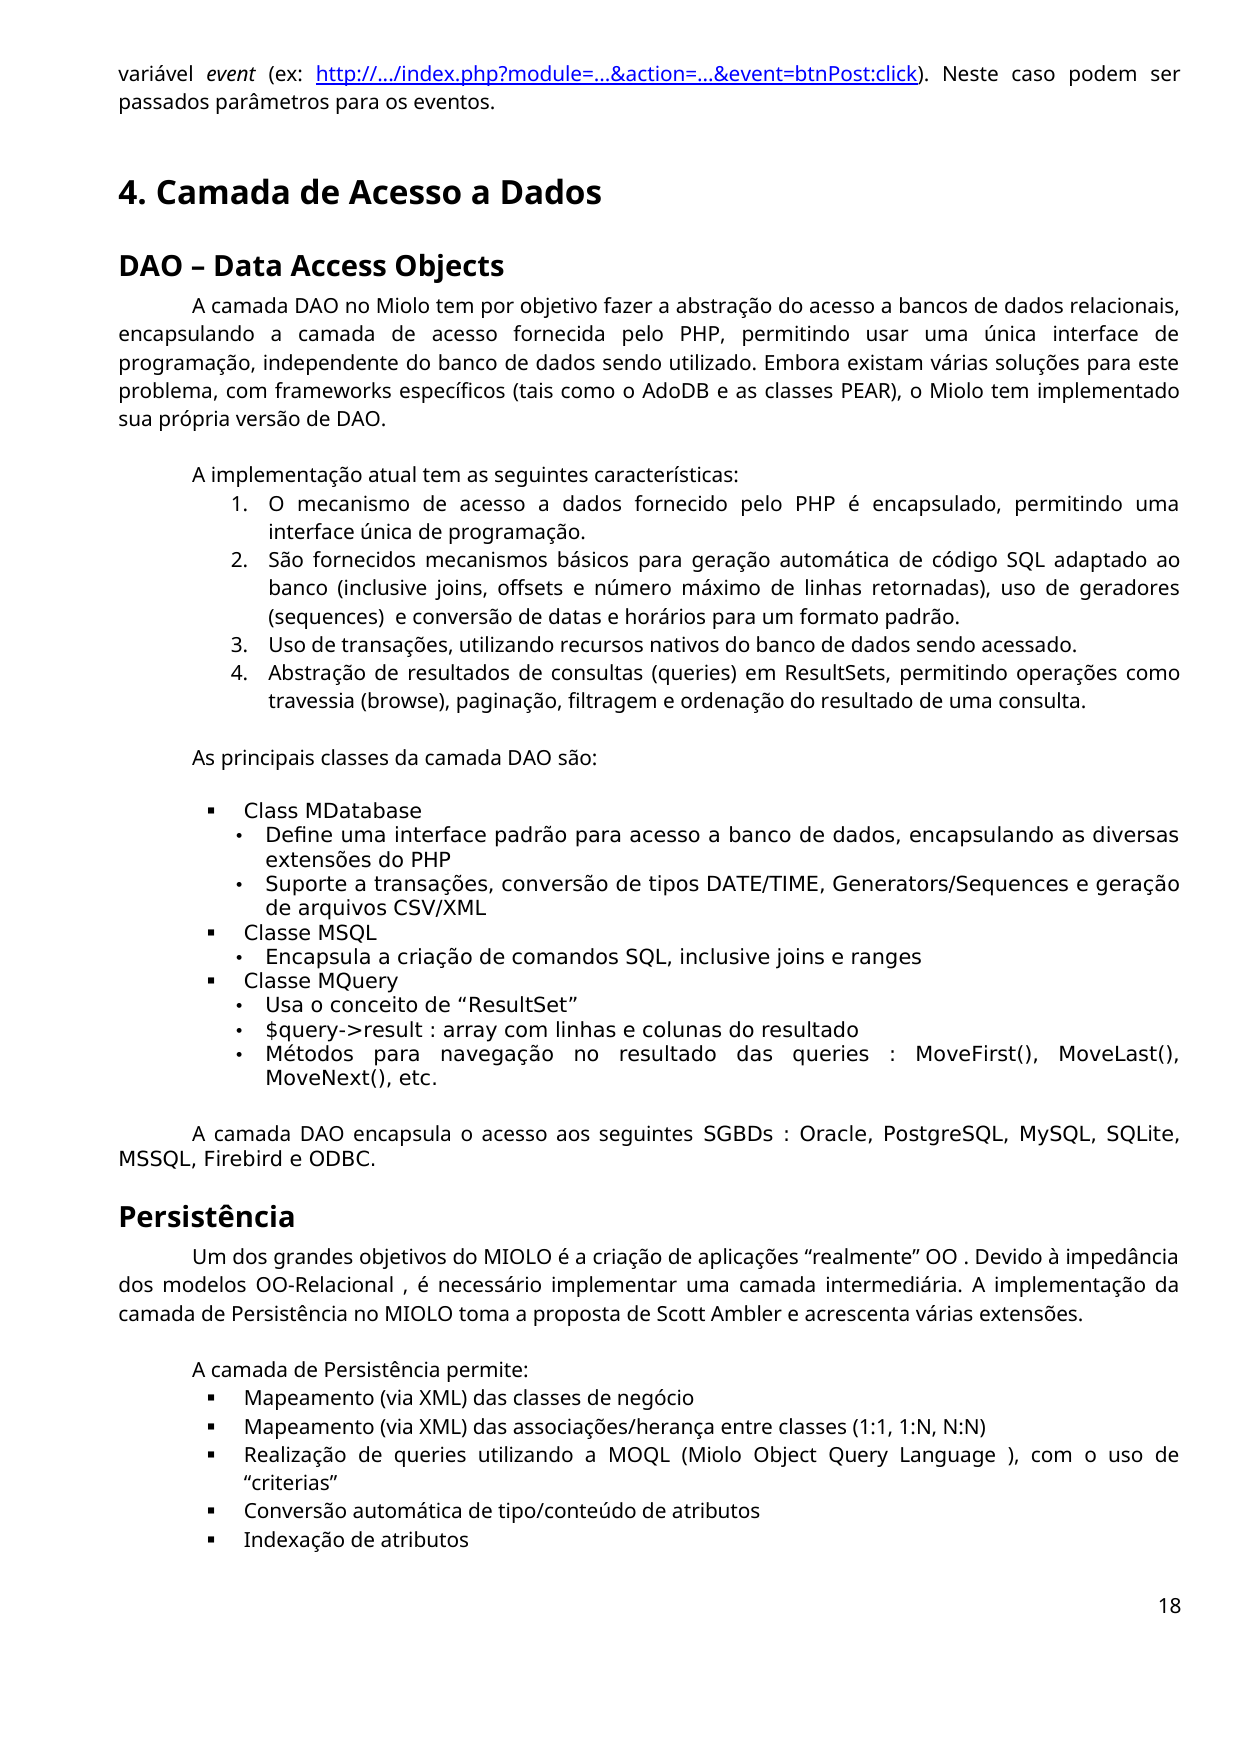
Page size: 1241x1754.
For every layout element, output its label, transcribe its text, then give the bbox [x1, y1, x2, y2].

list Class MDatabase [206, 799, 1181, 824]
list Abstração de resultados de consultas (queries) em ResultSets, permitindo operações como travessia (browse), paginação, filtragem e ordenação do resultado de uma consulta. [231, 658, 1181, 715]
list São fornecidos mecanismos básicos para geração automática de código SQL adaptado ao banco (inclusive joins, offsets e número máximo de linhas retornadas), uso de geradores (sequences) e conversão de datas e horários para um formato padrão. [231, 545, 1181, 630]
list Usa o conceito de “ResultSet” [236, 993, 1181, 1018]
subtitle Persistência [118, 1196, 1181, 1236]
list Indexação de atributos [206, 1525, 1181, 1553]
list Mapeamento (via XML) das associações/herança entre classes (1:1, 1:N, N:N) [206, 1412, 1181, 1440]
text variável event (ex: http://.../index.php?module=...&action=...&event=btnPost:click). Neste caso podem ser passados parâmetros para os eventos. [118, 59, 1181, 116]
text Um dos grandes objetivos do MIOLO é a criação de aplicações “realmente” OO . Devido à impedância dos modelos OO-Relacional , é necessário implementar uma camada intermediária. A implementação da camada de Persistência no MIOLO toma a proposta de Scott Ambler e acrescenta várias extensões. [118, 1242, 1181, 1327]
list Mapeamento (via XML) das classes de negócio [206, 1383, 1181, 1412]
list O mecanismo de acesso a dados fornecido pelo PHP é encapsulado, permitindo uma interface única de programação. [231, 489, 1181, 545]
list Conversão automática de tipo/conteúdo de atributos [206, 1496, 1181, 1525]
list Encapsula a criação de comandos SQL, inclusive joins e ranges [236, 945, 1181, 969]
text A implementação atual tem as seguintes características: [118, 461, 1181, 489]
list Métodos para navegação no resultado das queries : MoveFirst(), MoveLast(), MoveNext(), etc. [236, 1042, 1181, 1091]
text A camada DAO encapsula o acesso aos seguintes SGBDs : Oracle, PostgreSQL, MySQL, SQLite, MSSQL, Firebird e ODBC. [118, 1119, 1181, 1171]
list Define uma interface padrão para acesso a banco de dados, encapsulando as diversas extensões do PHP [236, 824, 1181, 872]
subtitle Camada de Acesso a Dados [118, 169, 1181, 214]
list Classe MSQL [206, 921, 1181, 945]
text As principais classes da camada DAO são: [118, 743, 1181, 771]
list Uso de transações, utilizando recursos nativos do banco de dados sendo acessado. [231, 630, 1181, 658]
list Suporte a transações, conversão de tipos DATE/TIME, Generators/Sequences e geração de arquivos CSV/XML [236, 872, 1181, 921]
text A camada de Persistência permite: [118, 1355, 1181, 1383]
list Classe MQuery [206, 969, 1181, 993]
list $query->result : array com linhas e colunas do resultado [236, 1018, 1181, 1042]
text A camada DAO no Miolo tem por objetivo fazer a abstração do acesso a bancos de dados relacionais, encapsulando a camada de acesso fornecida pelo PHP, permitindo usar uma única interface de programação, independente do banco de dados sendo utilizado. Embora existam várias soluções para este problema, com frameworks específicos (tais como o AdoDB e as classes PEAR), o Miolo tem implementado sua própria versão de DAO. [118, 291, 1181, 432]
subtitle DAO – Data Access Objects [118, 245, 1181, 285]
list Realização de queries utilizando a MOQL (Miolo Object Query Language ), com o uso de “criterias” [206, 1440, 1181, 1496]
